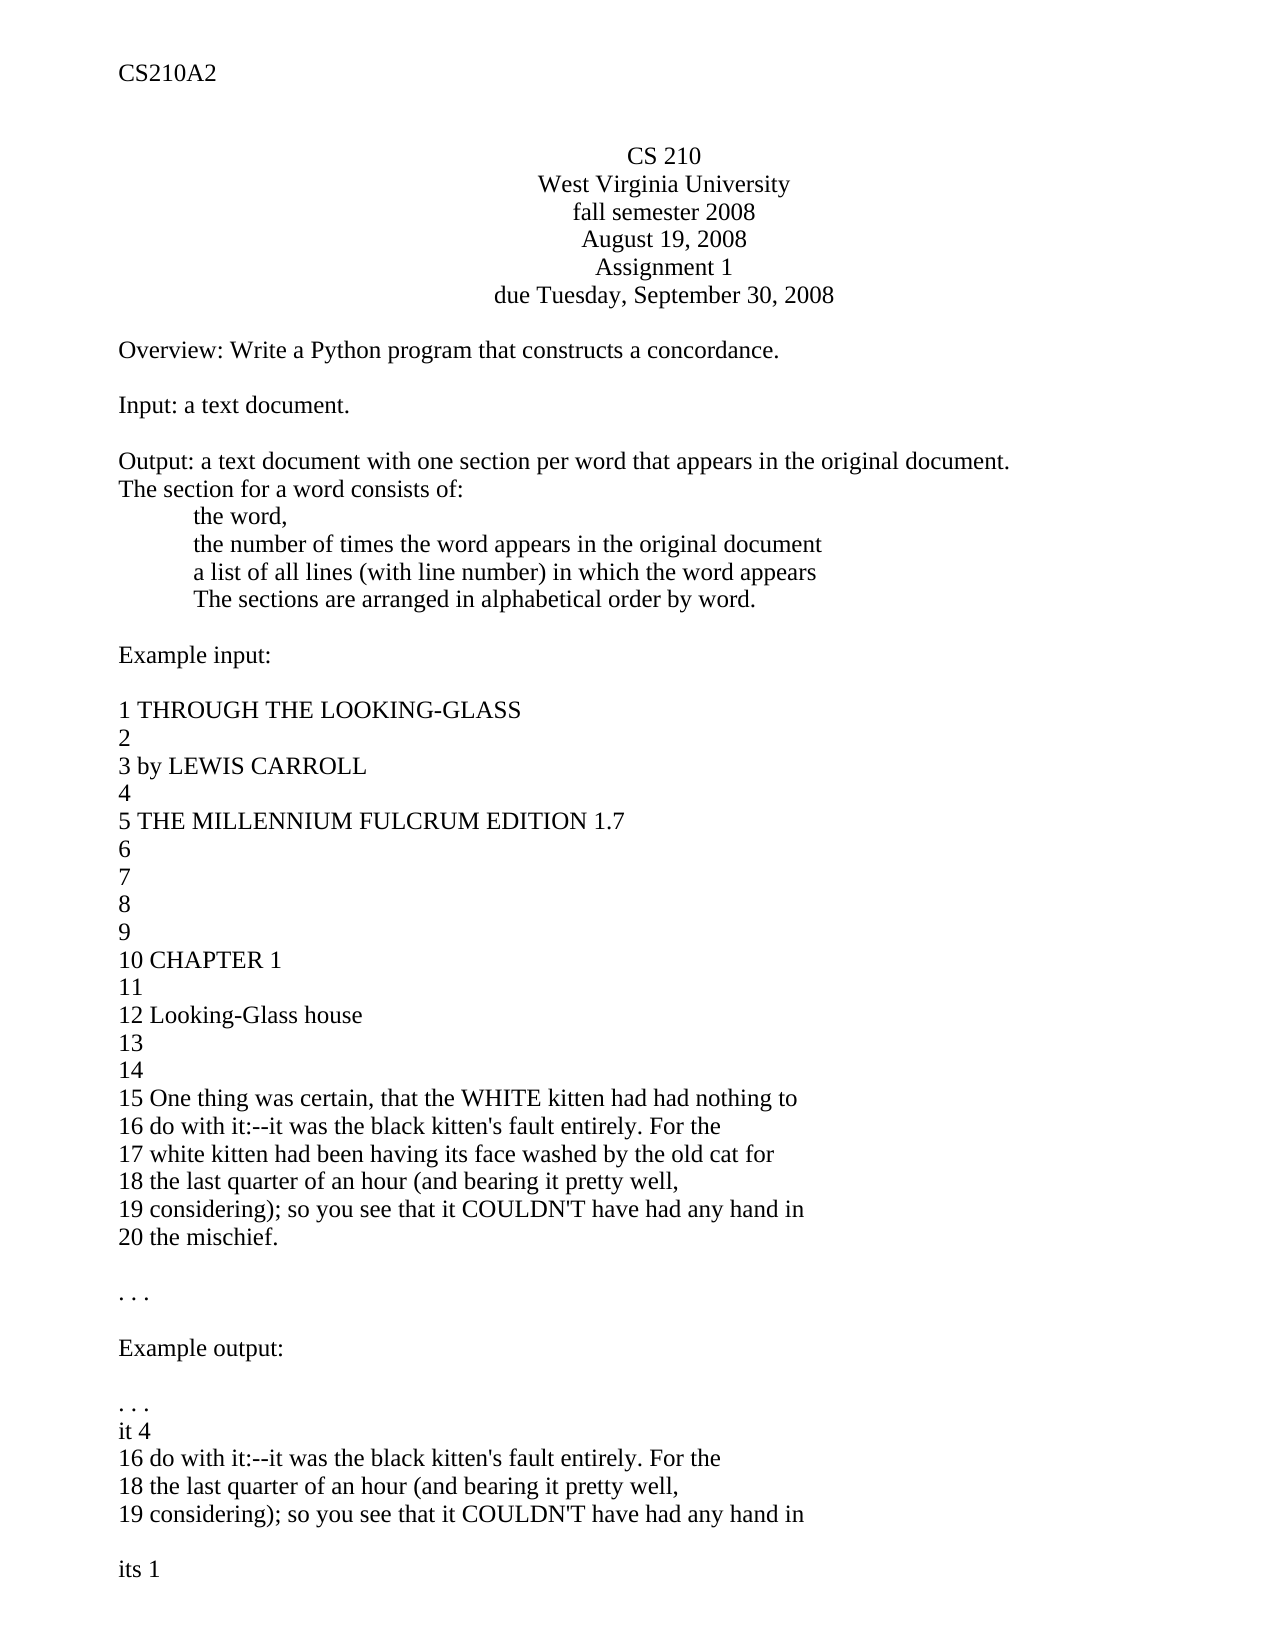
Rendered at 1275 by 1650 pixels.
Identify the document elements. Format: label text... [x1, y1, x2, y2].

text 19 considering); so you see that it COULDN'T have had any hand in [118, 1195, 1216, 1223]
text 1 THROUGH THE LOOKING-GLASS [118, 696, 1216, 724]
text 4 [118, 779, 1216, 807]
text 3 by LEWIS CARROLL [118, 752, 1216, 779]
text Assignment 1 [118, 253, 1216, 281]
text 6 [118, 835, 1216, 863]
text 13 [118, 1029, 1216, 1057]
text a list of all lines (with line number) in which the word appears [193, 558, 1216, 586]
text 7 [118, 863, 1216, 890]
text . . . [118, 1278, 1216, 1306]
text Overview: Write a Python program that constructs a concordance. [118, 336, 1216, 364]
text 18 the last quarter of an hour (and bearing it pretty well, [118, 1472, 1216, 1500]
text Output: a text document with one section per word that appears in the original document. [118, 447, 1216, 475]
text August 19, 2008 [118, 225, 1216, 253]
text The sections are arranged in alphabetical order by word. [193, 586, 1216, 613]
text 19 considering); so you see that it COULDN'T have had any hand in [118, 1500, 1216, 1528]
text 8 [118, 890, 1216, 918]
text 9 [118, 918, 1216, 946]
text 17 white kitten had been having its face washed by the old cat for [118, 1140, 1216, 1167]
text 18 the last quarter of an hour (and bearing it pretty well, [118, 1167, 1216, 1195]
text . . . [118, 1389, 1216, 1417]
text The section for a word consists of: [118, 475, 1216, 502]
text Example output: [118, 1334, 1216, 1361]
text CS210A2 [118, 59, 1216, 87]
text 16 do with it:--it was the black kitten's fault entirely. For the [118, 1112, 1216, 1140]
text 10 CHAPTER 1 [118, 946, 1216, 973]
text Example input: [118, 641, 1216, 669]
text Input: a text document. [118, 392, 1216, 419]
text 15 One thing was certain, that the WHITE kitten had had nothing to [118, 1084, 1216, 1112]
text 11 [118, 973, 1216, 1001]
text 2 [118, 724, 1216, 752]
text the word, [193, 502, 1216, 530]
text 20 the mischief. [118, 1223, 1216, 1251]
text it 4 [118, 1417, 1216, 1444]
text 12 Looking-Glass house [118, 1001, 1216, 1029]
text CS 210 [118, 142, 1216, 170]
text 14 [118, 1057, 1216, 1084]
text 5 THE MILLENNIUM FULCRUM EDITION 1.7 [118, 807, 1216, 835]
text due Tuesday, September 30, 2008 [118, 281, 1216, 308]
text 16 do with it:--it was the black kitten's fault entirely. For the [118, 1444, 1216, 1472]
text fall semester 2008 [118, 198, 1216, 225]
text West Virginia University [118, 170, 1216, 198]
text its 1 [118, 1555, 1216, 1583]
text the number of times the word appears in the original document [193, 530, 1216, 558]
